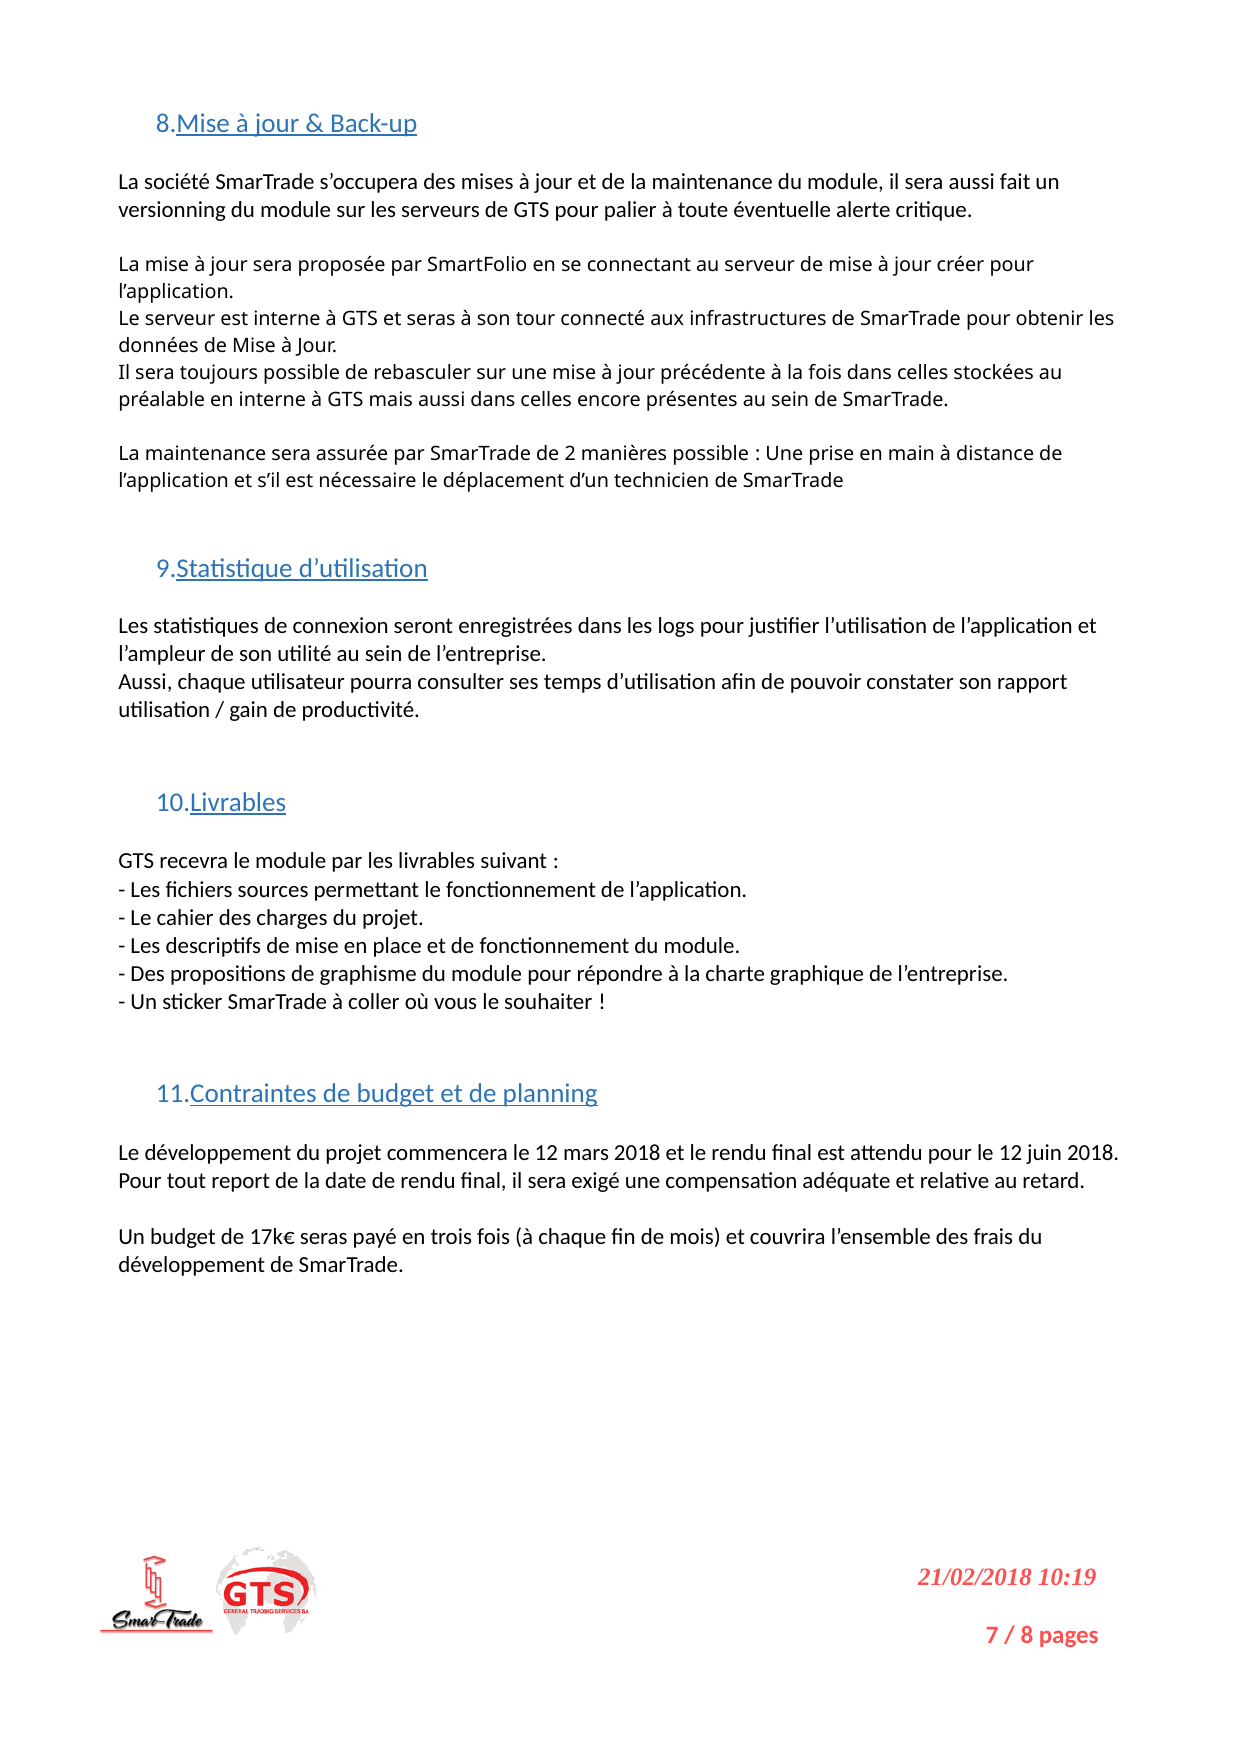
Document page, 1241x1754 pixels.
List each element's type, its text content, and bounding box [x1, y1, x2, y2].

text Un budget de 17k€ seras payé en trois fois (à chaque fin de mois) et couvrira l’ensemble des frais du développement de SmarTrade. [118, 1222, 1122, 1278]
text Le développement du projet commencera le 12 mars 2018 et le rendu final est attendu pour le 12 juin 2018. [118, 1138, 1122, 1166]
subtitle Contraintes de budget et de planning [156, 1076, 1122, 1109]
text La maintenance sera assurée par SmarTrade de 2 manières possible : Une prise en main à distance de l’application et s’il est nécessaire le déplacement d’un technicien de SmarTrade [118, 439, 1122, 493]
subtitle Statistique d’utilisation [156, 551, 1122, 584]
text - Un sticker SmarTrade à coller où vous le souhaiter ! [118, 987, 1122, 1015]
text Pour tout report de la date de rendu final, il sera exigé une compensation adéquate et relative au retard. [118, 1166, 1122, 1194]
text La société SmarTrade s’occupera des mises à jour et de la maintenance du module, il sera aussi fait un versionning du module sur les serveurs de GTS pour palier à toute éventuelle alerte critique. [118, 167, 1122, 223]
text - Les descriptifs de mise en place et de fonctionnement du module. [118, 931, 1122, 959]
subtitle Mise à jour & Back-up [156, 106, 1122, 139]
text Il sera toujours possible de rebasculer sur une mise à jour précédente à la fois dans celles stockées au préalable en interne à GTS mais aussi dans celles encore présentes au sein de SmarTrade. [118, 358, 1122, 412]
text Le serveur est interne à GTS et seras à son tour connecté aux infrastructures de SmarTrade pour obtenir les données de Mise à Jour. [118, 304, 1122, 358]
text - Les fichiers sources permettant le fonctionnement de l’application. [118, 875, 1122, 903]
text Aussi, chaque utilisateur pourra consulter ses temps d’utilisation afin de pouvoir constater son rapport utilisation / gain de productivité. [118, 667, 1122, 723]
text La mise à jour sera proposée par SmartFolio en se connectant au serveur de mise à jour créer pour l’application. [118, 250, 1122, 304]
text GTS recevra le module par les livrables suivant : [118, 847, 1122, 875]
text - Le cahier des charges du projet. [118, 903, 1122, 931]
text Les statistiques de connexion seront enregistrées dans les logs pour justifier l’utilisation de l’application et l’ampleur de son utilité au sein de l’entreprise. [118, 611, 1122, 667]
subtitle Livrables [156, 785, 1122, 818]
text - Des propositions de graphisme du module pour répondre à la charte graphique de l’entreprise. [118, 959, 1122, 987]
picture [96, 1542, 327, 1635]
